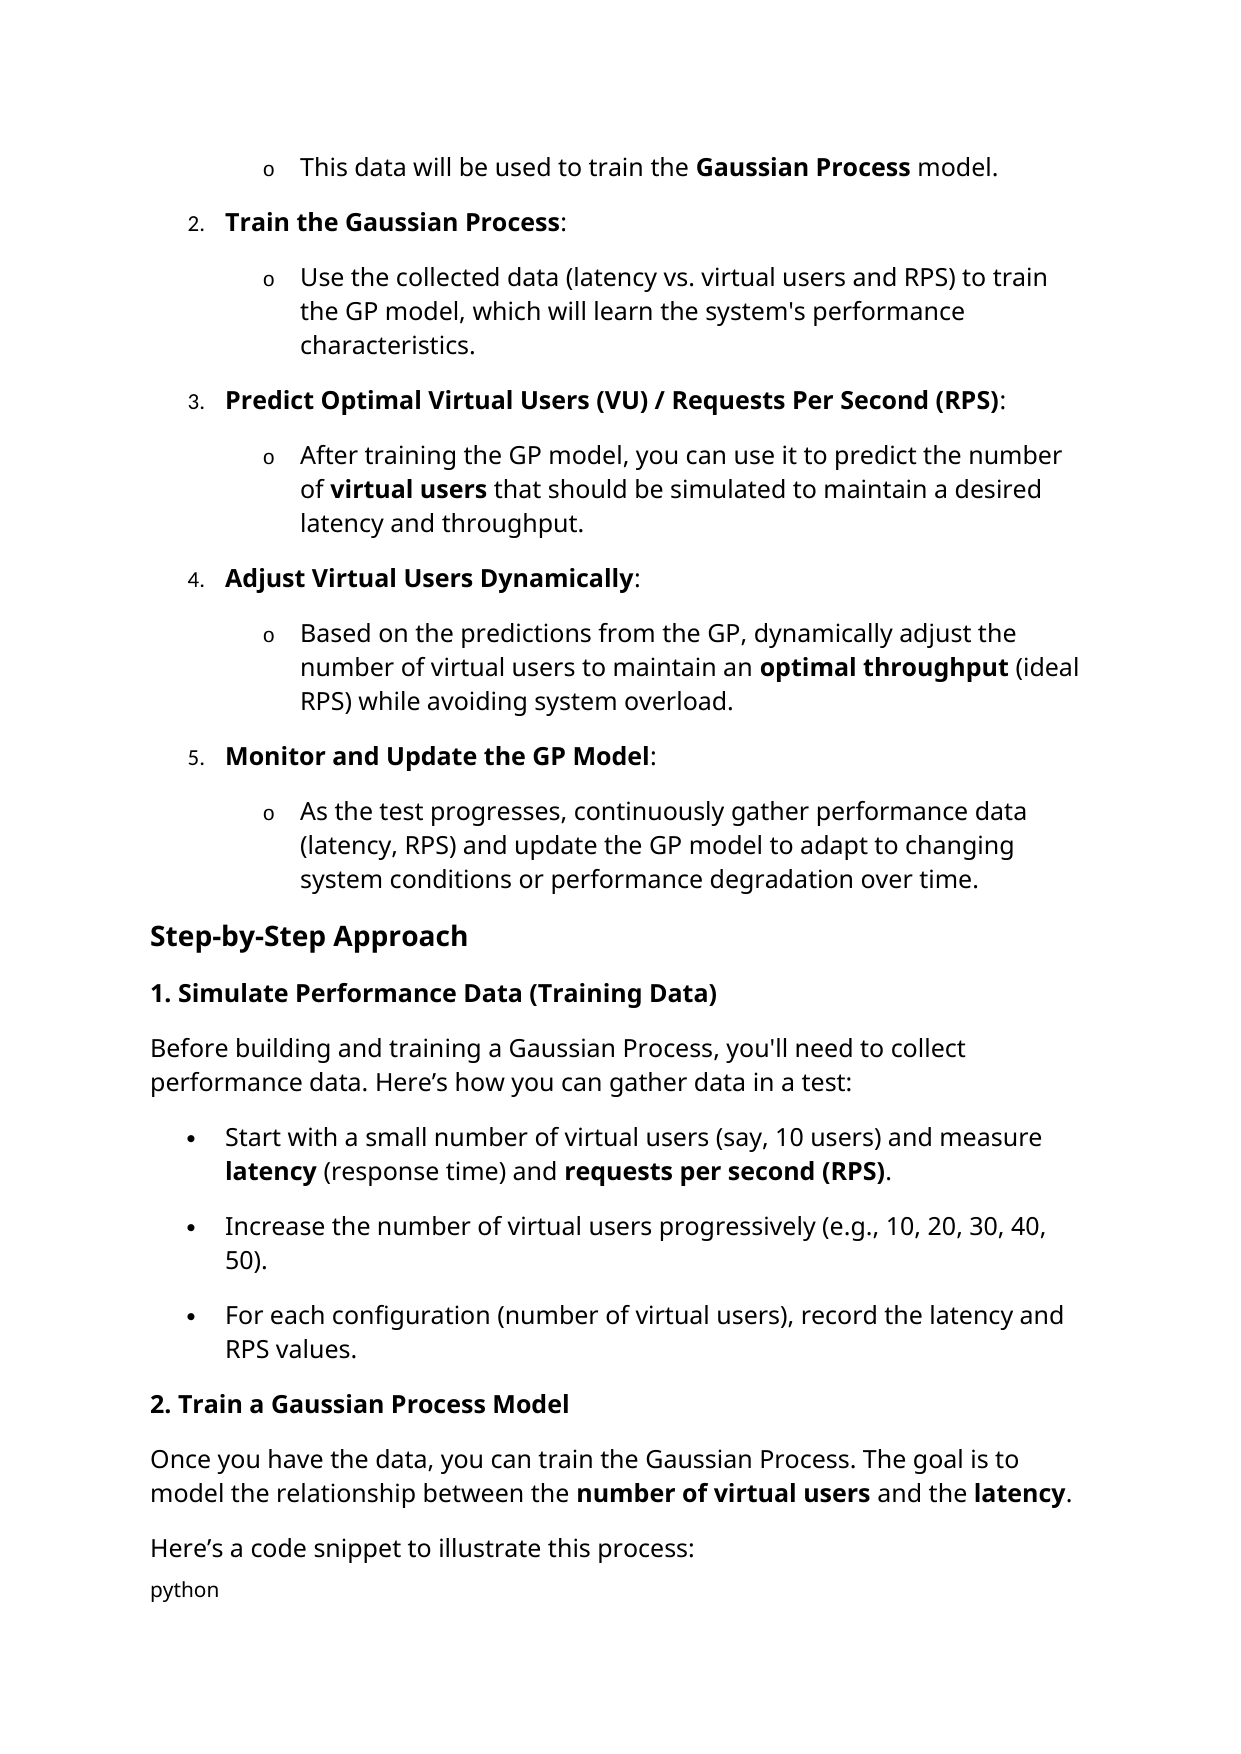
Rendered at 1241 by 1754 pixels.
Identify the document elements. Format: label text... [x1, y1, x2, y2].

text python [150, 1575, 1090, 1603]
list For each configuration (number of virtual users), record the latency and RPS values. [187, 1297, 1090, 1366]
subtitle Step-by-Step Approach [150, 917, 1090, 955]
subtitle 1. Simulate Performance Data (Training Data) [150, 976, 1090, 1010]
list Use the collected data (latency vs. virtual users and RPS) to train the GP model, which will learn the system's performance characteristics. [262, 260, 1090, 362]
list Adjust Virtual Users Dynamically: [187, 561, 1090, 595]
list Monitor and Update the GP Model: [187, 739, 1090, 773]
list As the test progresses, continuously gather performance data (latency, RPS) and update the GP model to adapt to changing system conditions or performance degradation over time. [262, 793, 1090, 896]
text Once you have the data, you can train the Gaussian Process. The goal is to model the relationship between the number of virtual users and the latency. [150, 1441, 1090, 1509]
list Increase the number of virtual users progressively (e.g., 10, 20, 30, 40, 50). [187, 1208, 1090, 1277]
list Based on the predictions from the GP, dynamically adjust the number of virtual users to maintain an optimal throughput (ideal RPS) while avoiding system overload. [262, 616, 1090, 718]
subtitle 2. Train a Gaussian Process Model [150, 1386, 1090, 1421]
text Before building and training a Gaussian Process, you'll need to collect performance data. Here’s how you can gather data in a test: [150, 1031, 1090, 1099]
text Here’s a code snippet to illustrate this process: [150, 1530, 1090, 1564]
list Train the Gaussian Process: [187, 205, 1090, 239]
list Predict Optimal Virtual Users (VU) / Requests Per Second (RPS): [187, 383, 1090, 417]
list Start with a small number of virtual users (say, 10 users) and measure latency (response time) and requests per second (RPS). [187, 1119, 1090, 1188]
list This data will be used to train the Gaussian Process model. [262, 150, 1090, 184]
list After training the GP model, you can use it to predict the number of virtual users that should be simulated to maintain a desired latency and throughput. [262, 438, 1090, 540]
